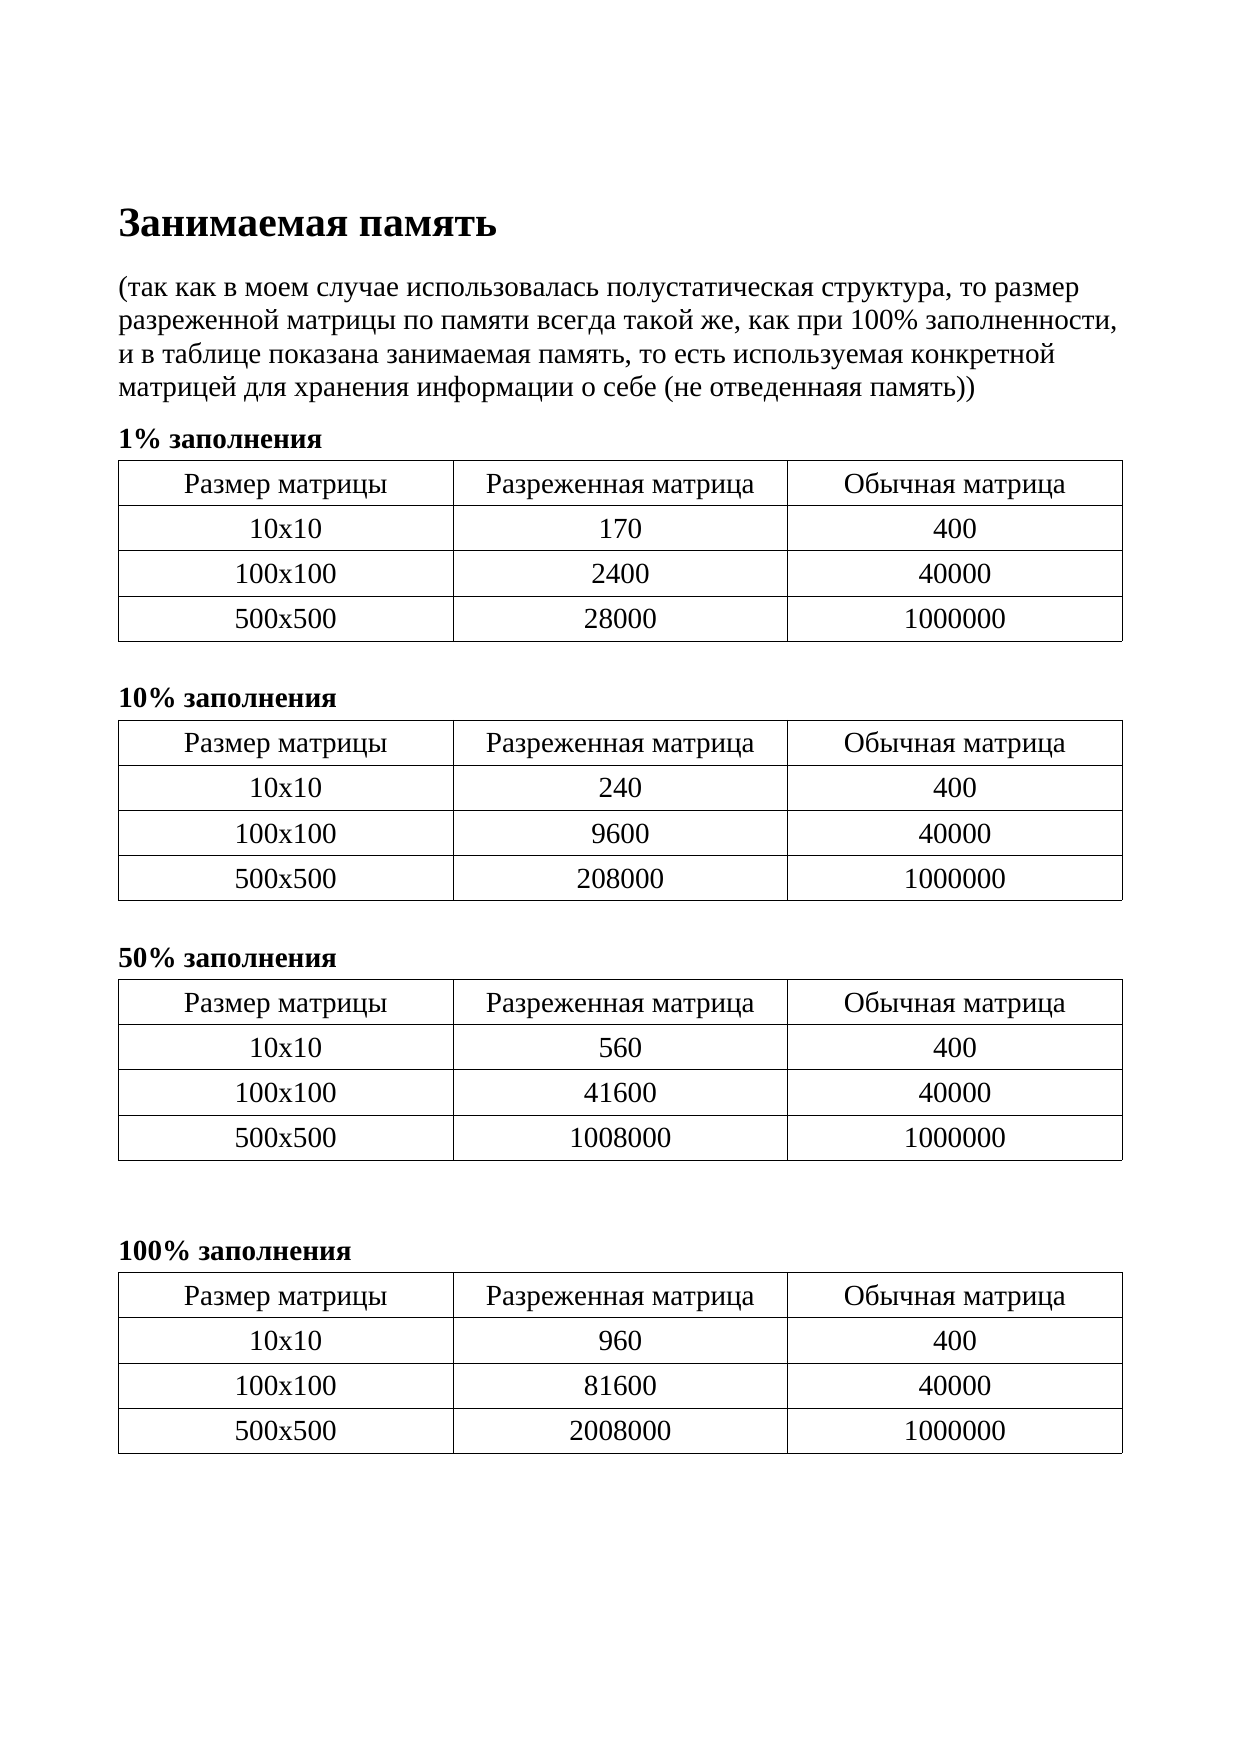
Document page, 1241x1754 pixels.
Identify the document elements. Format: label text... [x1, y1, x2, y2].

text 50% заполнения [118, 940, 1122, 973]
table_cell 240 [454, 766, 787, 810]
table_header Обычная матрица [788, 980, 1122, 1024]
table_cell 10х10 [119, 1025, 453, 1069]
table_cell 400 [788, 1318, 1122, 1362]
table_header Размер матрицы [119, 461, 453, 505]
table_cell 10х10 [119, 1318, 453, 1362]
table_header Размер матрицы [119, 980, 453, 1024]
text 1% заполнения [118, 421, 1122, 454]
table_cell 1000000 [788, 1116, 1122, 1159]
table_cell 500х500 [119, 597, 453, 641]
table_cell 500х500 [119, 856, 453, 900]
table_cell 9600 [454, 811, 787, 855]
table_header Размер матрицы [119, 1273, 453, 1317]
table_header Обычная матрица [788, 1273, 1122, 1317]
table_header Разреженная матрица [454, 1273, 787, 1317]
table_cell 400 [788, 1025, 1122, 1069]
table_header Размер матрицы [119, 721, 453, 765]
table_cell 960 [454, 1318, 787, 1362]
table_cell 100х100 [119, 811, 453, 855]
table_cell 10х10 [119, 506, 453, 550]
table_cell 560 [454, 1025, 787, 1069]
text 10% заполнения [118, 680, 1122, 714]
table_cell 40000 [788, 811, 1122, 855]
text Занимаемая память [118, 197, 1122, 245]
table_header Разреженная матрица [454, 461, 787, 505]
table_cell 40000 [788, 1364, 1122, 1407]
table_cell 500х500 [119, 1116, 453, 1159]
text 100% заполнения [118, 1233, 1122, 1266]
table_cell 400 [788, 766, 1122, 810]
table_cell 1000000 [788, 856, 1122, 900]
table_cell 100х100 [119, 551, 453, 596]
table_header Обычная матрица [788, 721, 1122, 765]
table_cell 100х100 [119, 1070, 453, 1114]
table_cell 1000000 [788, 597, 1122, 641]
table_cell 400 [788, 506, 1122, 550]
table_cell 1000000 [788, 1409, 1122, 1453]
text (так как в моем случае использовалась полустатическая структура, то размер разреженной матрицы по памяти всегда такой же, как при 100% заполненности, и в таблице показана занимаемая память, то есть используемая конкретной матрицей для хранения информации о себе (не отведеннаяя память)) [118, 269, 1122, 403]
table_cell 41600 [454, 1070, 787, 1114]
table_cell 10х10 [119, 766, 453, 810]
table_cell 1008000 [454, 1116, 787, 1159]
table_header Разреженная матрица [454, 980, 787, 1024]
table_cell 28000 [454, 597, 787, 641]
table_cell 170 [454, 506, 787, 550]
table_cell 81600 [454, 1364, 787, 1407]
table_cell 40000 [788, 1070, 1122, 1114]
table_cell 500х500 [119, 1409, 453, 1453]
table_cell 2400 [454, 551, 787, 596]
table_cell 2008000 [454, 1409, 787, 1453]
table_header Обычная матрица [788, 461, 1122, 505]
table_cell 40000 [788, 551, 1122, 596]
table_cell 208000 [454, 856, 787, 900]
table_header Разреженная матрица [454, 721, 787, 765]
table_cell 100х100 [119, 1364, 453, 1407]
